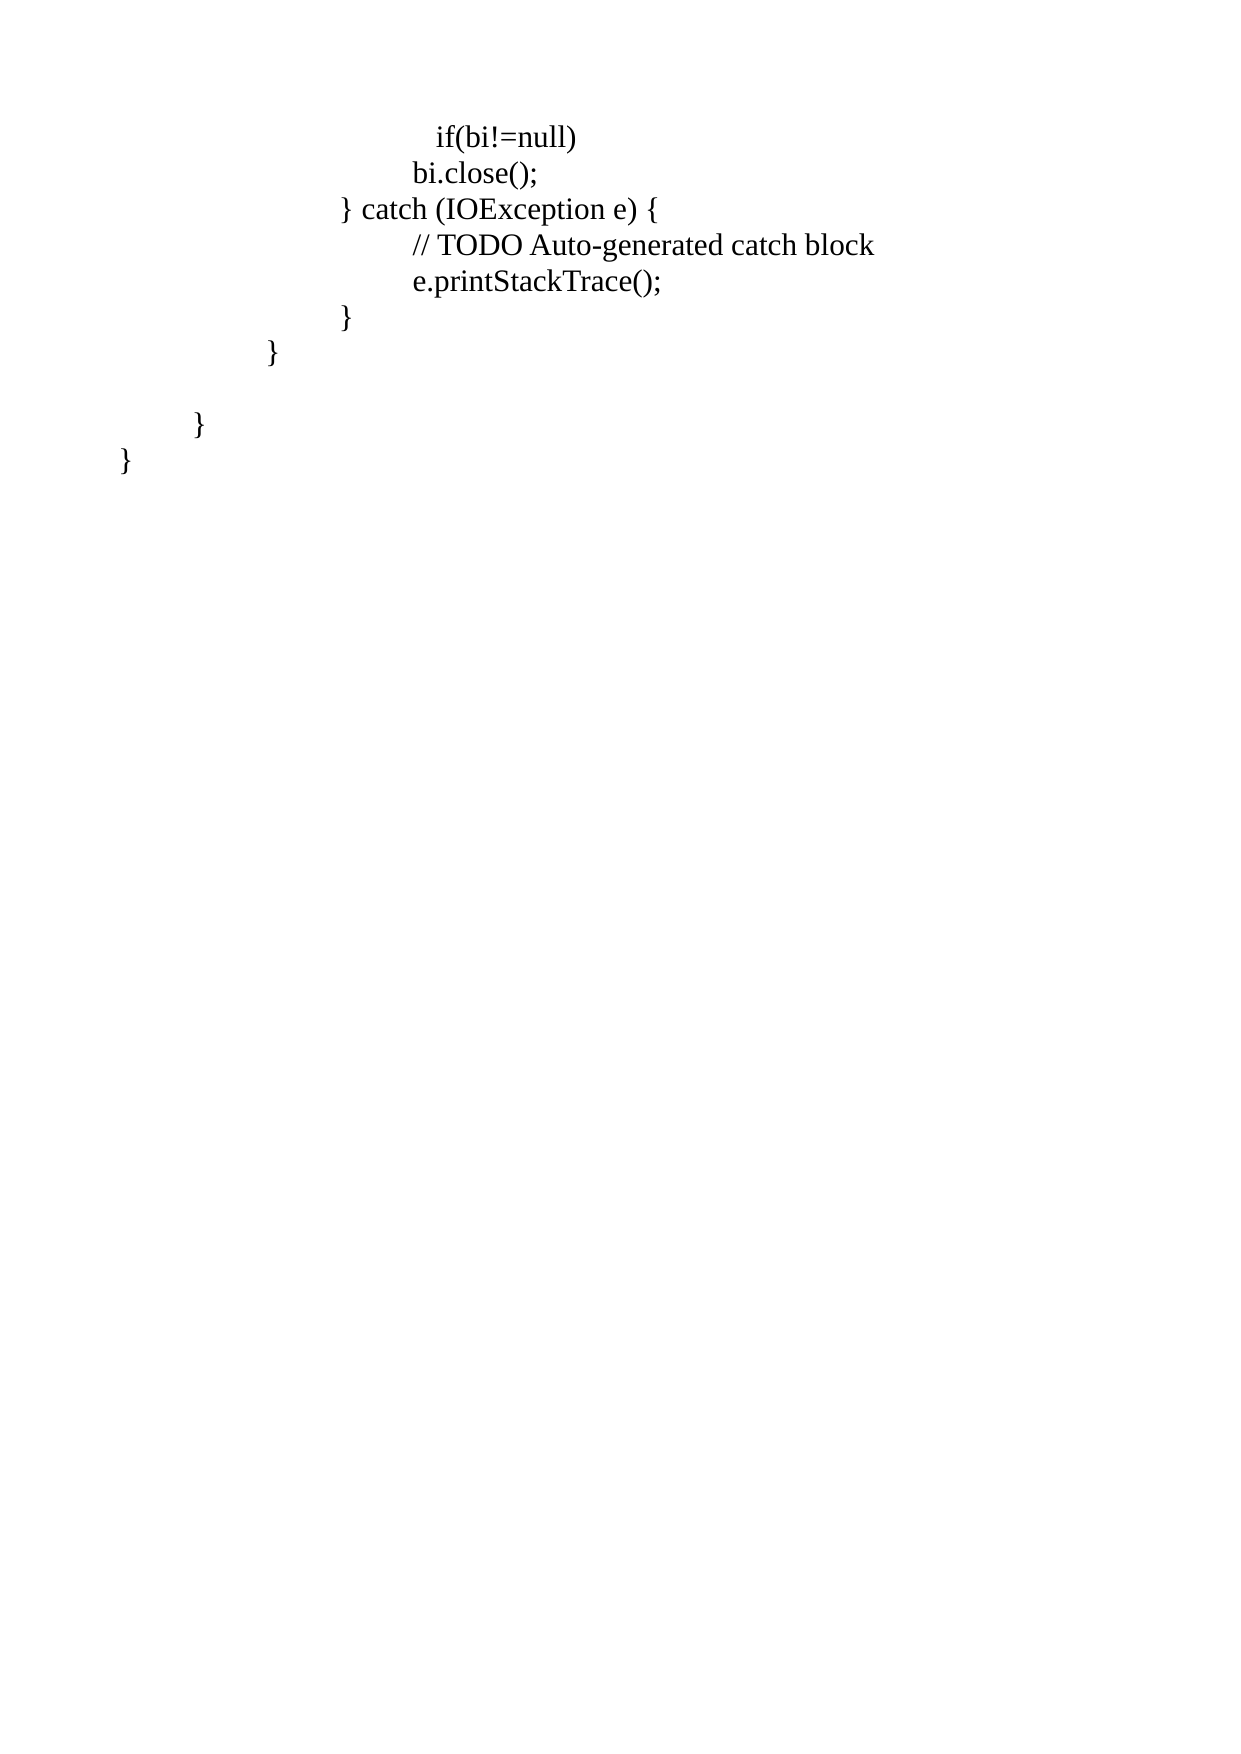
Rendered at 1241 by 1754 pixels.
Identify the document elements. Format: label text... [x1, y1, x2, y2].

text } [118, 442, 1122, 477]
text bi.close(); [118, 154, 1122, 190]
text } catch (IOException e) { [118, 190, 1122, 226]
text } [118, 298, 1122, 334]
text e.printStackTrace(); [118, 262, 1122, 298]
text if(bi!=null) [118, 118, 1122, 154]
text } [118, 406, 1122, 442]
text } [118, 334, 1122, 370]
text // TODO Auto-generated catch block [118, 226, 1122, 262]
